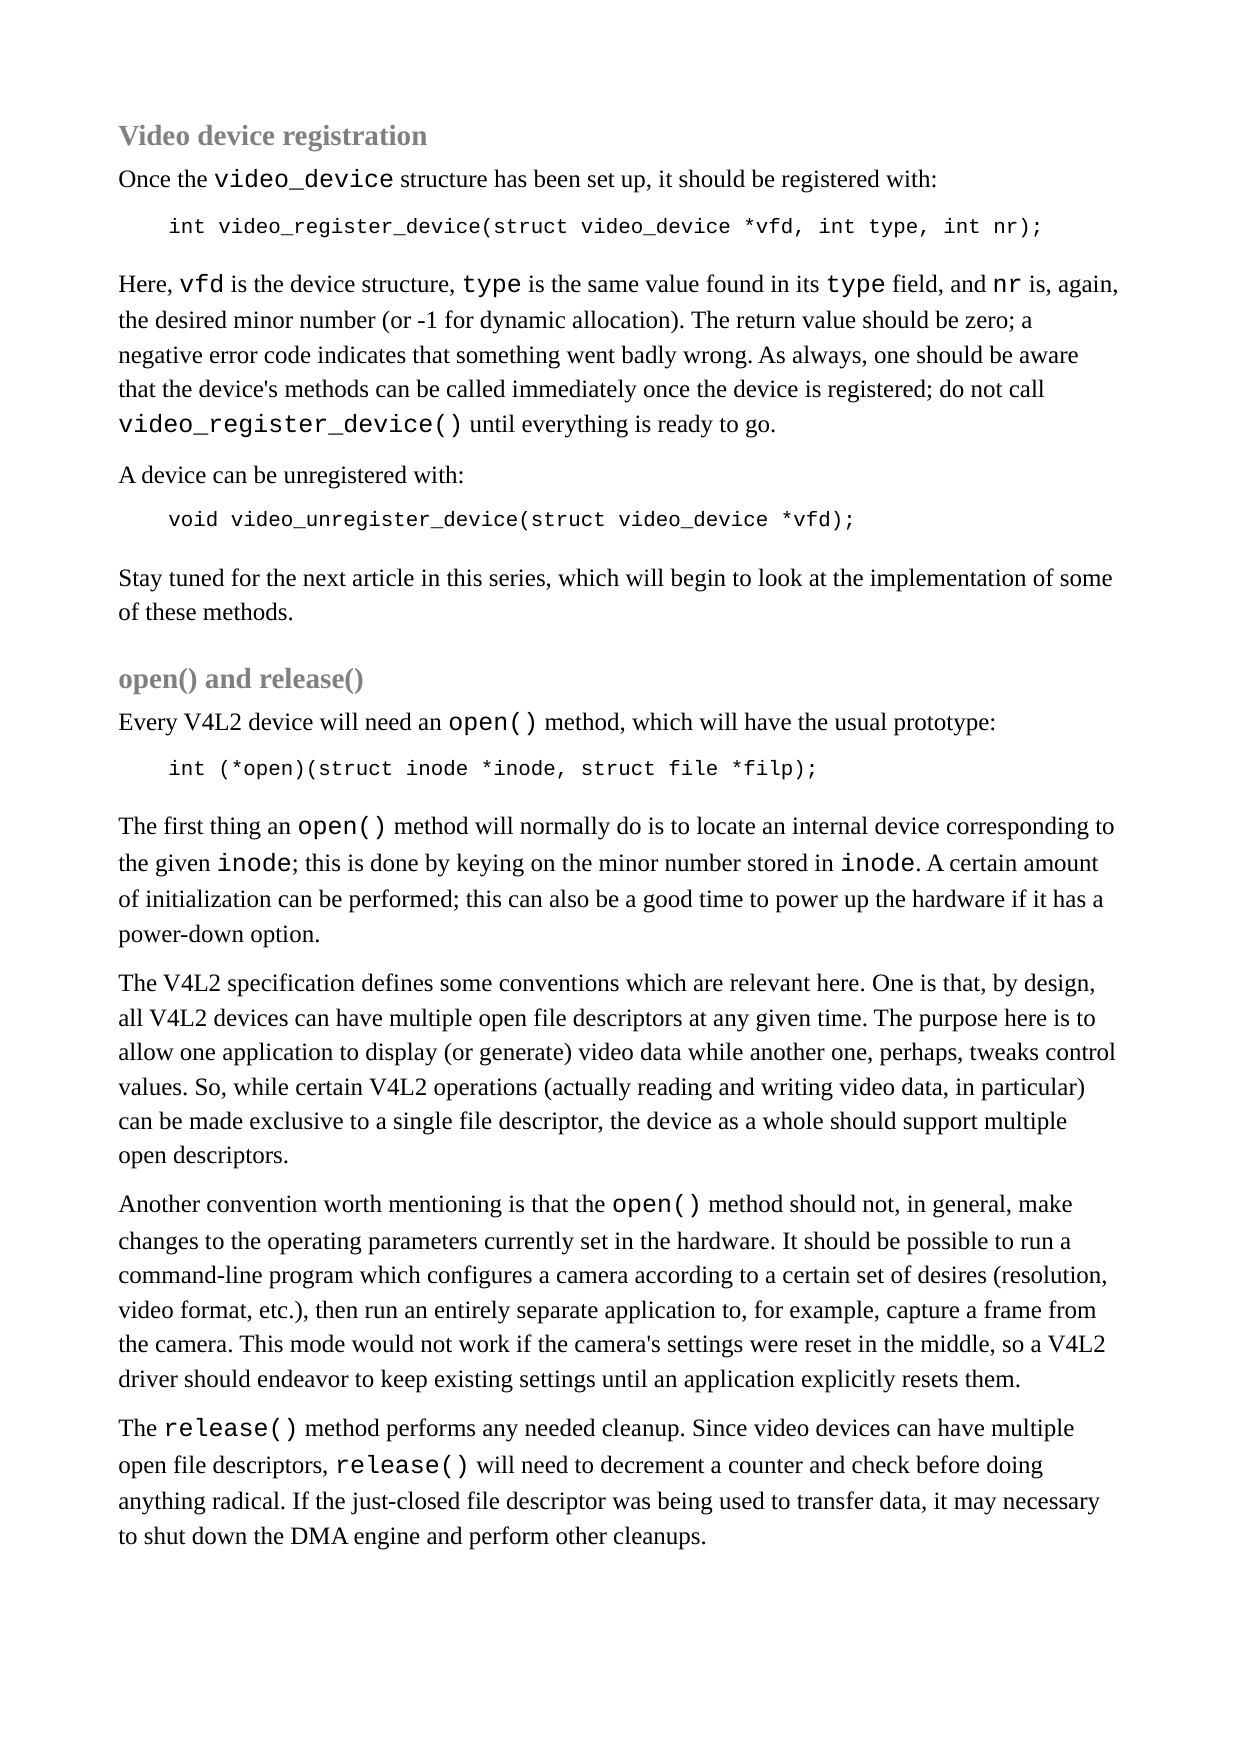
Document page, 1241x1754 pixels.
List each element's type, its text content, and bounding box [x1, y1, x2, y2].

text Every V4L2 device will need an open() method, which will have the usual prototype: [118, 707, 1122, 738]
text Once the video_device structure has been set up, it should be registered with: [118, 164, 1122, 195]
text void video_unregister_device(struct video_device *vfd); [118, 509, 1122, 533]
text A device can be unregistered with: [118, 460, 1122, 489]
text Stay tuned for the next article in this series, which will begin to look at the implementation of some of these methods. [118, 563, 1122, 626]
text The first thing an open() method will normally do is to locate an internal device corresponding to the given inode; this is done by keying on the minor number stored in inode. A certain amount of initialization can be performed; this can also be a good time to power up the hardware if it has a power-down option. [118, 811, 1122, 948]
subtitle Video device registration [118, 118, 1122, 152]
text int video_register_device(struct video_device *vfd, int type, int nr); [118, 216, 1122, 239]
subtitle open() and release() [118, 661, 1122, 694]
text int (*open)(struct inode *inode, struct file *filp); [118, 758, 1122, 782]
text The V4L2 specification defines some conventions which are relevant here. One is that, by design, all V4L2 devices can have multiple open file descriptors at any given time. The purpose here is to allow one application to display (or generate) video data while another one, perhaps, tweaks control values. So, while certain V4L2 operations (actually reading and writing video data, in particular) can be made exclusive to a single file descriptor, the device as a whole should support multiple open descriptors. [118, 968, 1122, 1169]
text The release() method performs any needed cleanup. Since video devices can have multiple open file descriptors, release() will need to decrement a counter and check before doing anything radical. If the just-closed file descriptor was being used to transfer data, it may necessary to shut down the DMA engine and perform other cleanups. [118, 1413, 1122, 1549]
text Another convention worth mentioning is that the open() method should not, in general, make changes to the operating parameters currently set in the hardware. It should be possible to run a command-line program which configures a camera according to a certain set of desires (resolution, video format, etc.), then run an entirely separate application to, for example, capture a frame from the camera. This mode would not work if the camera's settings were reset in the middle, so a V4L2 driver should endeavor to keep existing settings until an application explicitly resets them. [118, 1189, 1122, 1393]
text Here, vfd is the device structure, type is the same value found in its type field, and nr is, again, the desired minor number (or -1 for dynamic allocation). The return value should be zero; a negative error code indicates that something went badly wrong. As always, one should be aware that the device's methods can be called immediately once the device is registered; do not call video_register_device() until everything is ready to go. [118, 269, 1122, 440]
